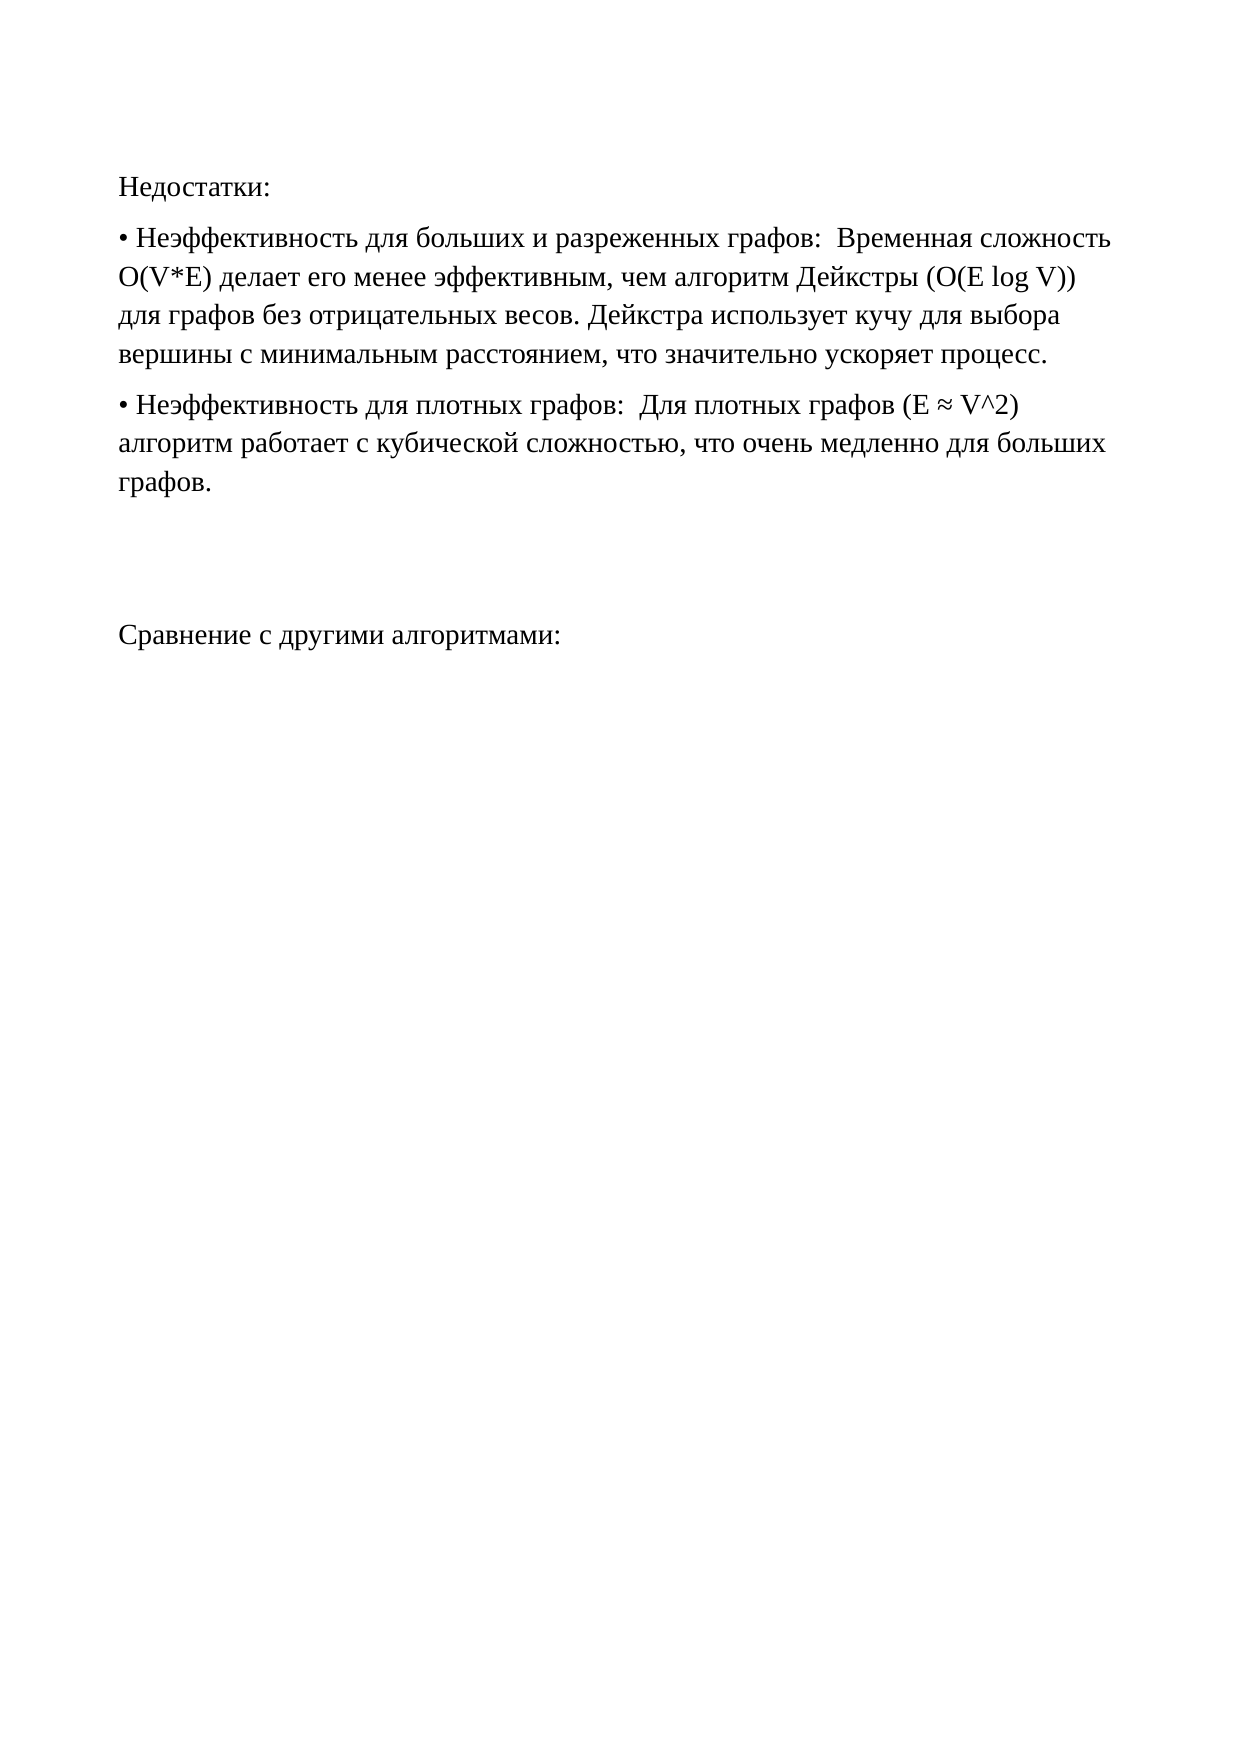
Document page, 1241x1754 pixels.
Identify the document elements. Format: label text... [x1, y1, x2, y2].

text Сравнение с другими алгоритмами: [118, 617, 1122, 651]
text • Неэффективность для плотных графов: Для плотных графов (E ≈ V^2) алгоритм работает с кубической сложностью, что очень медленно для больших графов. [118, 387, 1122, 497]
text • Неэффективность для больших и разреженных графов: Временная сложность O(V*E) делает его менее эффективным, чем алгоритм Дейкстры (O(E log V)) для графов без отрицательных весов. Дейкстра использует кучу для выбора вершины с минимальным расстоянием, что значительно ускоряет процесс. [118, 220, 1122, 369]
text Недостатки: [118, 169, 1122, 203]
